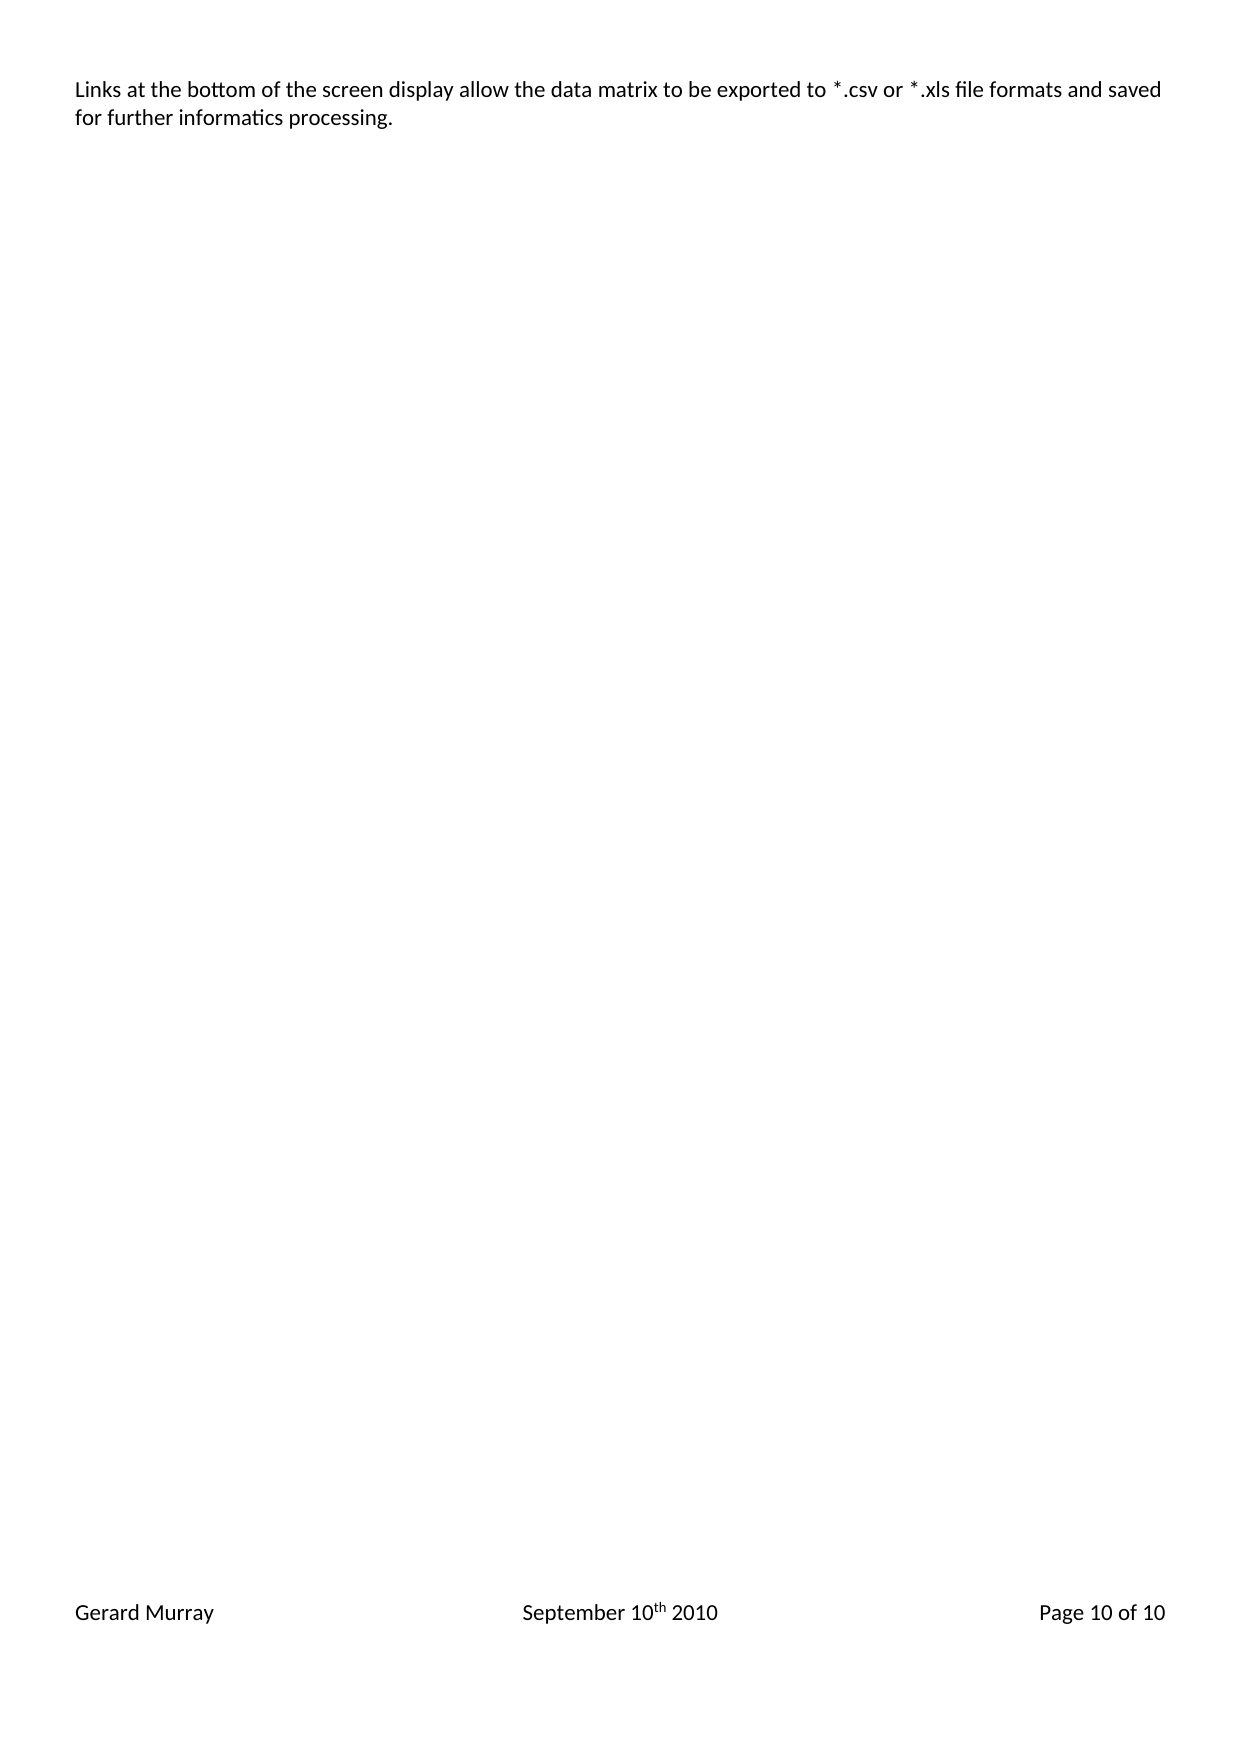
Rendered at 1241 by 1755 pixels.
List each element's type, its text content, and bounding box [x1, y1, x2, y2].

text Links at the bottom of the screen display allow the data matrix to be exported to *.csv or *.xls file formats and saved for further informatics processing. [75, 75, 1165, 131]
